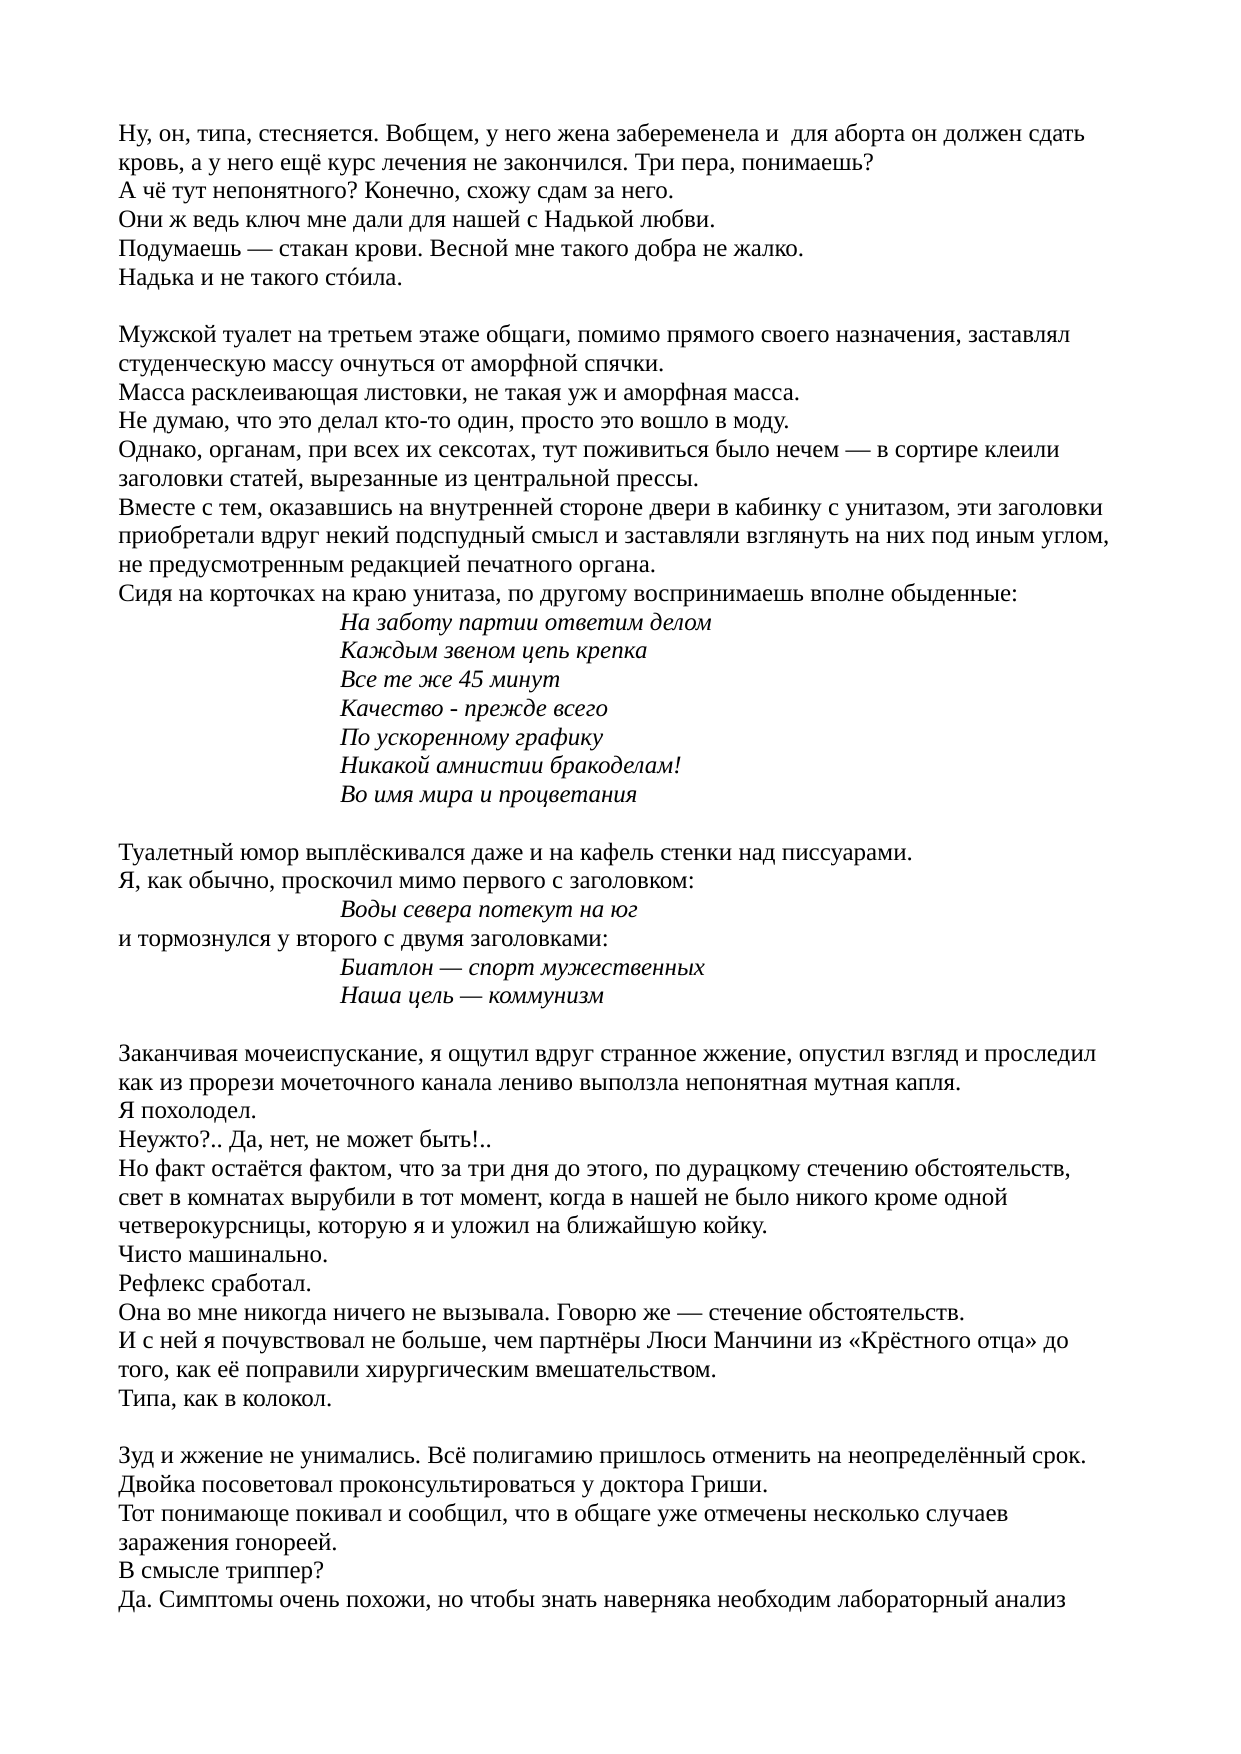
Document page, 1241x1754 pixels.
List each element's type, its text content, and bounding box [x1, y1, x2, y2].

text Наша цель — коммунизм [118, 981, 1122, 1009]
text Рефлекс сработал. [118, 1268, 1122, 1297]
text Все те же 45 минут [118, 664, 1122, 693]
text Туалетный юмор выплёскивался даже и на кафель стенки над писсуарами. [118, 837, 1122, 866]
text Ну, он, типа, стесняется. Вобщем, у него жена забеременела и для аборта он должен сдать кровь, а у него ещё курс лечения не закончился. Три пера, понимаешь? [118, 118, 1122, 176]
text Я, как обычно, проскочил мимо первого с заголовком: [118, 866, 1122, 894]
text Зуд и жжение не унимались. Всё полигамию пришлось отменить на неопределённый срок. [118, 1441, 1122, 1469]
text Она во мне никогда ничего не вызывала. Говорю же — стечение обстоятельств. [118, 1297, 1122, 1326]
text Сидя на корточках на краю унитаза, по другому воспринимаешь вполне обыденные: [118, 578, 1122, 607]
text Тот понимающе покивал и сообщил, что в общаге уже отмечены несколько случаев заражения гонореей. [118, 1498, 1122, 1556]
text И с ней я почувствовал не больше, чем партнёры Люси Манчини из «Крёстного отца» до того, как её поправили хирургическим вмешательством. [118, 1326, 1122, 1383]
text Надька и не такого стóила. [118, 262, 1122, 291]
text Да. Симптомы очень похожи, но чтобы знать наверняка необходим лабораторный анализ [118, 1584, 1122, 1613]
text Неужто?.. Да, нет, не может быть!.. [118, 1124, 1122, 1153]
text Мужской туалет на третьем этаже общаги, помимо прямого своего назначения, заставлял студенческую массу очнуться от аморфной спячки. [118, 319, 1122, 377]
text Никакой амнистии бракоделам! [118, 751, 1122, 779]
text Во имя мира и процветания [118, 779, 1122, 808]
text По ускоренному графику [118, 722, 1122, 751]
text В смысле триппер? [118, 1556, 1122, 1584]
text Однако, органам, при всех их сексотах, тут поживиться было нечем — в сортире клеили заголовки статей, вырезанные из центральной прессы. [118, 434, 1122, 492]
text Но факт остаётся фактом, что за три дня до этого, по дурацкому стечению обстоятельств, свет в комнатах вырубили в тот момент, когда в нашей не было никого кроме одной четверокурсницы, которую я и уложил на ближайшую койку. [118, 1153, 1122, 1239]
text Подумаешь — стакан крови. Весной мне такого добра не жалко. [118, 233, 1122, 262]
text Они ж ведь ключ мне дали для нашей с Надькой любви. [118, 204, 1122, 233]
text А чё тут непонятного? Конечно, схожу сдам за него. [118, 176, 1122, 204]
text Масса расклеивающая листовки, не такая уж и аморфная масса. [118, 377, 1122, 406]
text Вместе с тем, оказавшись на внутренней стороне двери в кабинку с унитазом, эти заголовки приобретали вдруг некий подспудный смысл и заставляли взглянуть на них под иным углом, не предусмотренным редакцией печатного органа. [118, 492, 1122, 578]
text Не думаю, что это делал кто-то один, просто это вошло в моду. [118, 406, 1122, 434]
text Качество - прежде всего [118, 693, 1122, 722]
text Типа, как в колокол. [118, 1383, 1122, 1412]
text На заботу партии ответим делом [118, 607, 1122, 636]
text Заканчивая мочеиспускание, я ощутил вдруг странное жжение, опустил взгляд и проследил как из прорези мочеточного канала лениво выползла непонятная мутная капля. [118, 1038, 1122, 1096]
text Я похолодел. [118, 1096, 1122, 1124]
text Биатлон — спорт мужественных [118, 952, 1122, 981]
text Воды севера потекут на юг [118, 894, 1122, 923]
text Двойка посоветовал проконсультироваться у доктора Гриши. [118, 1469, 1122, 1498]
text Чисто машинально. [118, 1239, 1122, 1268]
text и тормознулся у второго с двумя заголовками: [118, 923, 1122, 952]
text Каждым звеном цепь крепка [118, 636, 1122, 664]
